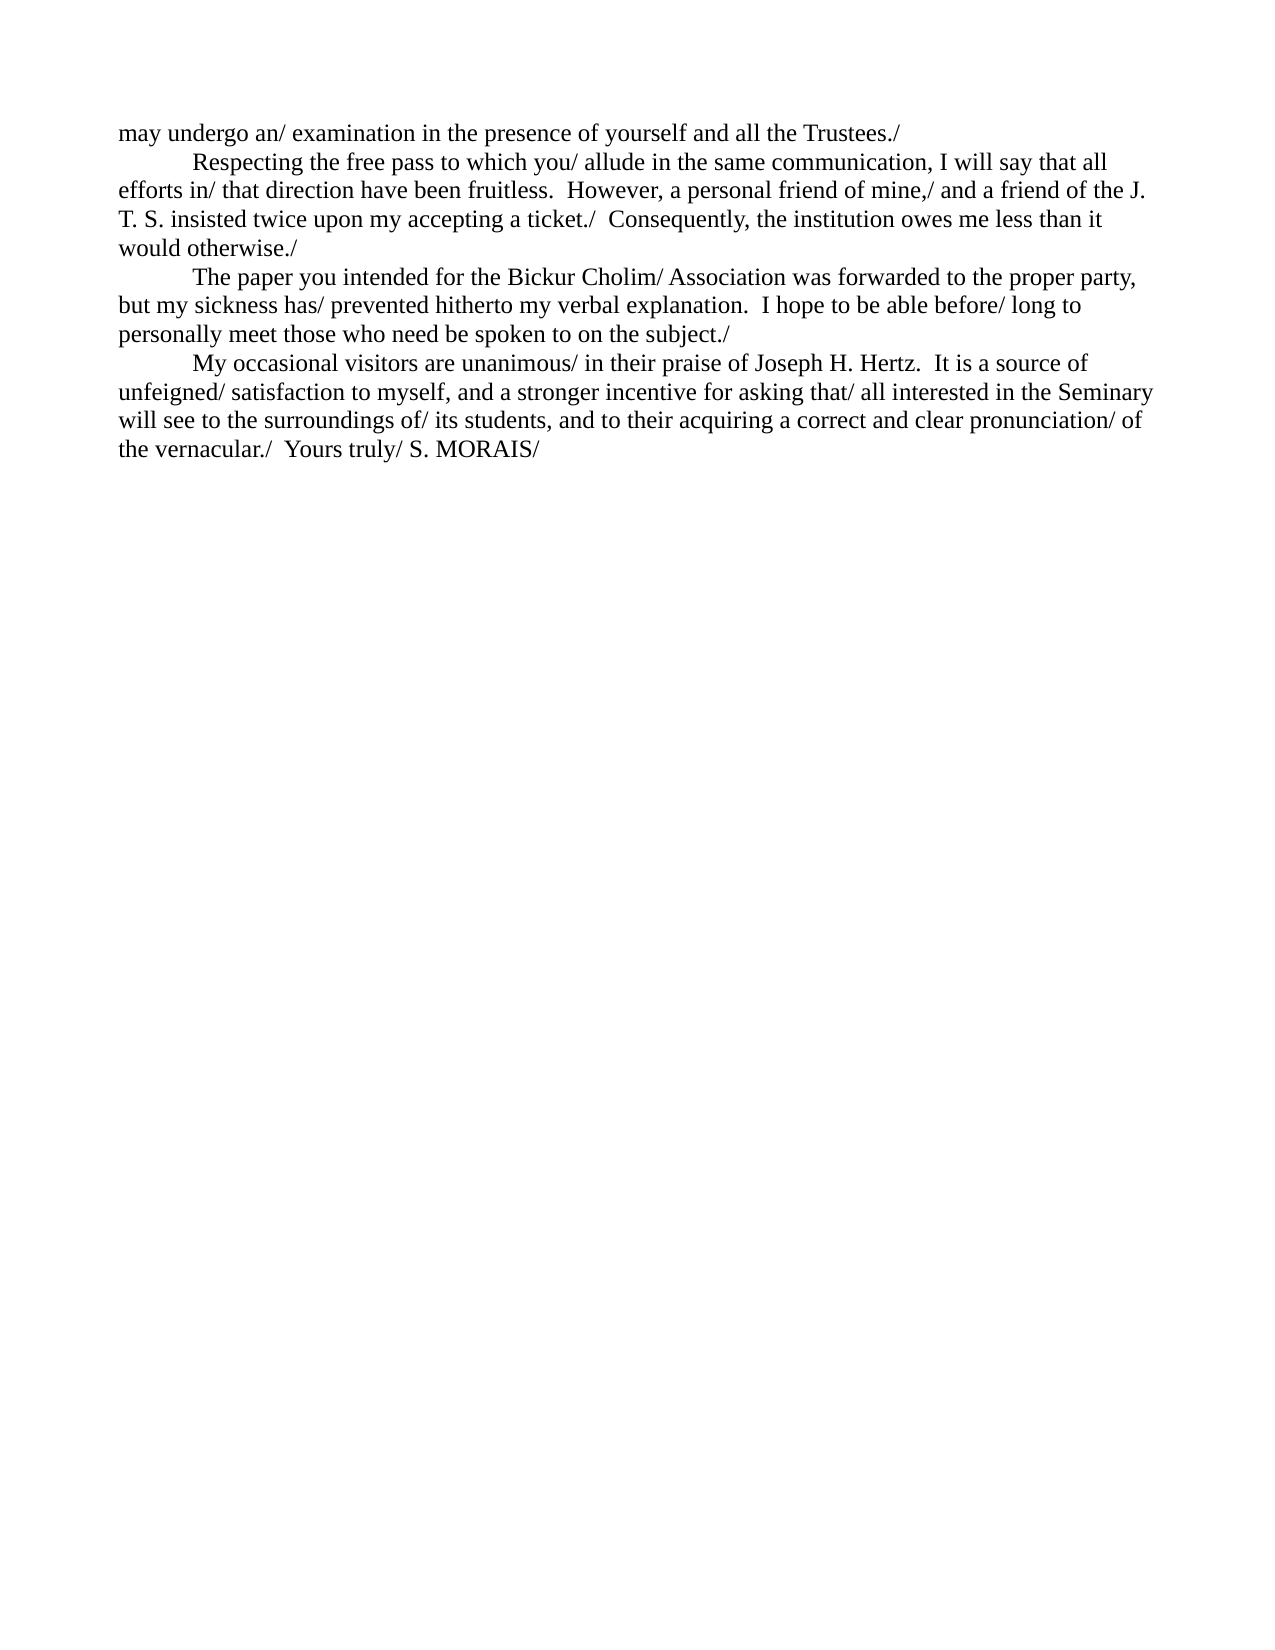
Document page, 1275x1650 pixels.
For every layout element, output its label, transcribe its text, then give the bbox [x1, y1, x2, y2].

text Respecting the free pass to which you/ allude in the same communication, I will say that all efforts in/ that direction have been fruitless. However, a personal friend of mine,/ and a friend of the J. T. S. insisted twice upon my accepting a ticket./ Consequently, the institution owes me less than it would otherwise./ [118, 147, 1157, 262]
text The paper you intended for the Bickur Cholim/ Association was forwarded to the proper party, but my sickness has/ prevented hitherto my verbal explanation. I hope to be able before/ long to personally meet those who need be spoken to on the subject./ [118, 262, 1157, 348]
text My occasional visitors are unanimous/ in their praise of Joseph H. Hertz. It is a source of unfeigned/ satisfaction to myself, and a stronger incentive for asking that/ all interested in the Seminary will see to the surroundings of/ its students, and to their acquiring a correct and clear pronunciation/ of the vernacular./ Yours truly/ S. MORAIS/ [118, 348, 1157, 463]
text may undergo an/ examination in the presence of yourself and all the Trustees./ [118, 118, 1157, 147]
